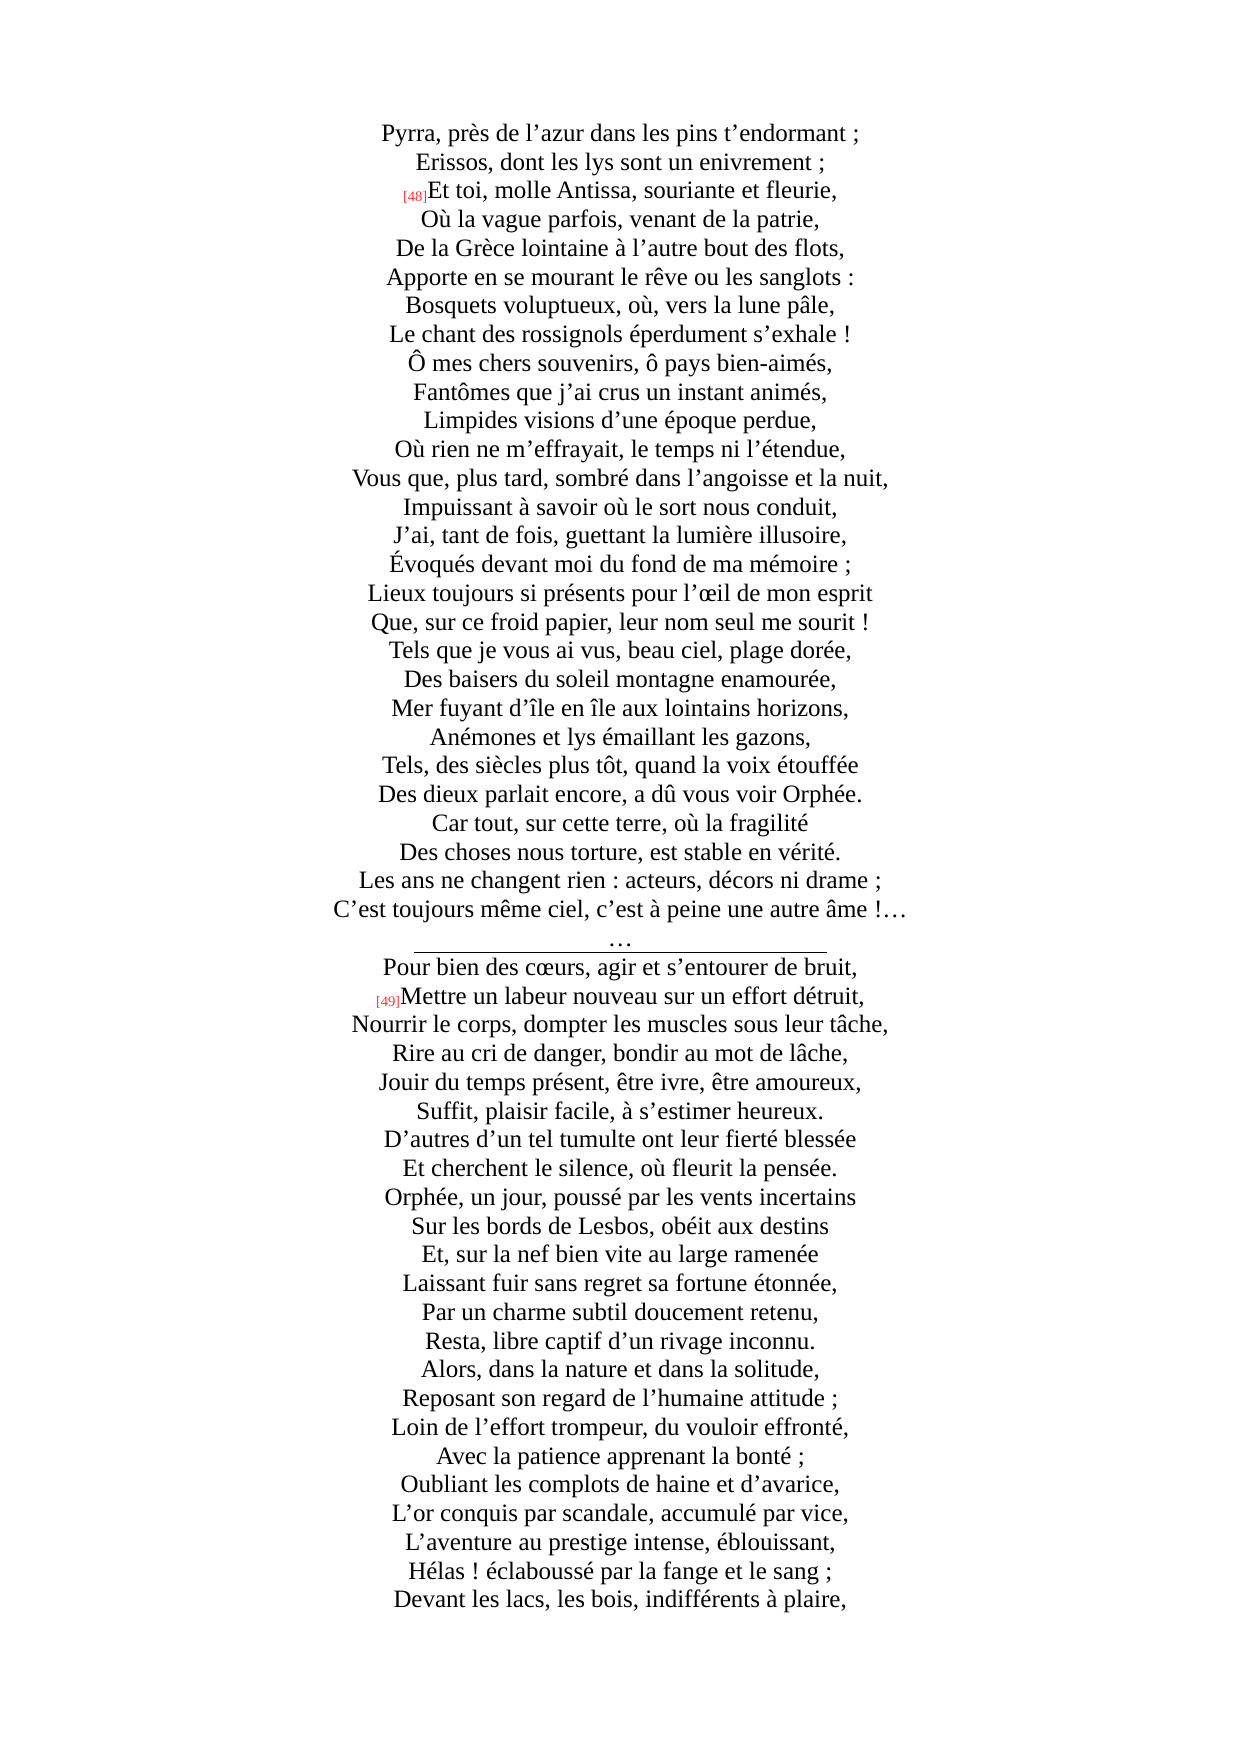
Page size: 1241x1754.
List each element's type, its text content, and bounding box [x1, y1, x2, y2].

text Loin de l’effort trompeur, du vouloir effronté, [118, 1412, 1122, 1441]
text [49]Mettre un labeur nouveau sur un effort détruit, [118, 981, 1122, 1009]
text Apporte en se mourant le rêve ou les sanglots : [118, 262, 1122, 291]
text Suffit, plaisir facile, à s’estimer heureux. [118, 1096, 1122, 1124]
text Des baisers du soleil montagne enamourée, [118, 664, 1122, 693]
text Nourrir le corps, dompter les muscles sous leur tâche, [118, 1009, 1122, 1038]
text … [413, 923, 827, 952]
text Fantômes que j’ai crus un instant animés, [118, 377, 1122, 406]
text Car tout, sur cette terre, où la fragilité [118, 808, 1122, 837]
text Pyrra, près de l’azur dans les pins t’endormant ; [118, 118, 1122, 147]
text Où la vague parfois, venant de la patrie, [118, 204, 1122, 233]
text Des dieux parlait encore, a dû vous voir Orphée. [118, 779, 1122, 808]
text L’or conquis par scandale, accumulé par vice, [118, 1498, 1122, 1527]
text Reposant son regard de l’humaine attitude ; [118, 1383, 1122, 1412]
text Vous que, plus tard, sombré dans l’angoisse et la nuit, [118, 463, 1122, 492]
text Que, sur ce froid papier, leur nom seul me sourit ! [118, 607, 1122, 636]
text C’est toujours même ciel, c’est à peine une autre âme !… [118, 894, 1122, 923]
text Alors, dans la nature et dans la solitude, [118, 1354, 1122, 1383]
text [48]Et toi, molle Antissa, souriante et fleurie, [118, 176, 1122, 204]
text D’autres d’un tel tumulte ont leur fierté blessée [118, 1124, 1122, 1153]
text Laissant fuir sans regret sa fortune étonnée, [118, 1268, 1122, 1297]
text Tels, des siècles plus tôt, quand la voix étouffée [118, 751, 1122, 779]
text Et cherchent le silence, où fleurit la pensée. [118, 1153, 1122, 1182]
text Devant les lacs, les bois, indifférents à plaire, [118, 1584, 1122, 1613]
text J’ai, tant de fois, guettant la lumière illusoire, [118, 521, 1122, 549]
text Le chant des rossignols éperdument s’exhale ! [118, 319, 1122, 348]
text Pour bien des cœurs, agir et s’entourer de bruit, [118, 952, 1122, 981]
text Rire au cri de danger, bondir au mot de lâche, [118, 1038, 1122, 1067]
text Tels que je vous ai vus, beau ciel, plage dorée, [118, 636, 1122, 664]
text Mer fuyant d’île en île aux lointains horizons, [118, 693, 1122, 722]
text Anémones et lys émaillant les gazons, [118, 722, 1122, 751]
text Erissos, dont les lys sont un enivrement ; [118, 147, 1122, 176]
text Les ans ne changent rien : acteurs, décors ni drame ; [118, 866, 1122, 894]
text Hélas ! éclaboussé par la fange et le sang ; [118, 1556, 1122, 1584]
text Impuissant à savoir où le sort nous conduit, [118, 492, 1122, 521]
text Évoqués devant moi du fond de ma mémoire ; [118, 549, 1122, 578]
text Et, sur la nef bien vite au large ramenée [118, 1239, 1122, 1268]
text Oubliant les complots de haine et d’avarice, [118, 1469, 1122, 1498]
text Bosquets voluptueux, où, vers la lune pâle, [118, 291, 1122, 319]
text Sur les bords de Lesbos, obéit aux destins [118, 1211, 1122, 1239]
text L’aventure au prestige intense, éblouissant, [118, 1527, 1122, 1556]
text Orphée, un jour, poussé par les vents incertains [118, 1182, 1122, 1211]
text Jouir du temps présent, être ivre, être amoureux, [118, 1067, 1122, 1096]
text Resta, libre captif d’un rivage inconnu. [118, 1326, 1122, 1354]
text Où rien ne m’effrayait, le temps ni l’étendue, [118, 434, 1122, 463]
text Limpides visions d’une époque perdue, [118, 406, 1122, 434]
text Des choses nous torture, est stable en vérité. [118, 837, 1122, 866]
text De la Grèce lointaine à l’autre bout des flots, [118, 233, 1122, 262]
text Avec la patience apprenant la bonté ; [118, 1441, 1122, 1469]
text Par un charme subtil doucement retenu, [118, 1297, 1122, 1326]
text Ô mes chers souvenirs, ô pays bien-aimés, [118, 348, 1122, 377]
text Lieux toujours si présents pour l’œil de mon esprit [118, 578, 1122, 607]
